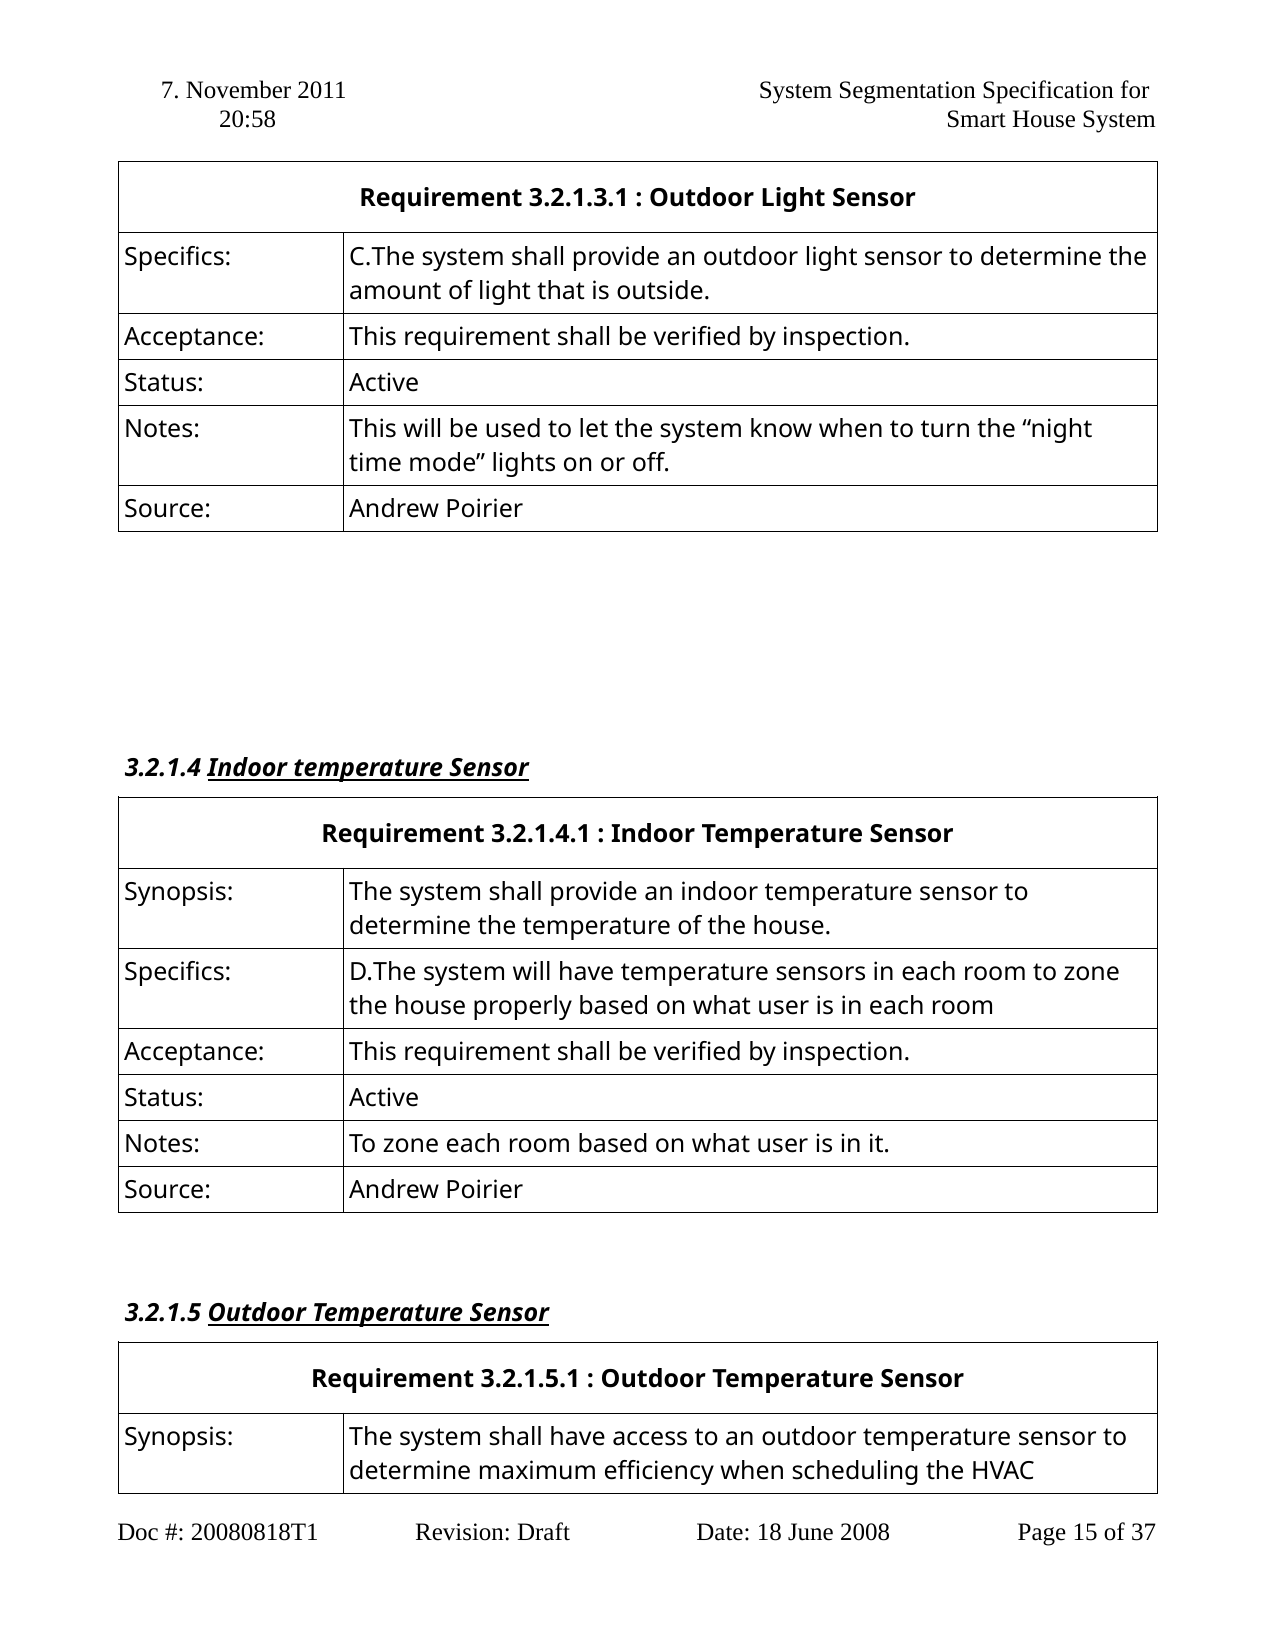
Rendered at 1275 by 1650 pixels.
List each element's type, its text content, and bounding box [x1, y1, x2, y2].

table_header Requirement 3.2.1.4.1 : Indoor Temperature Sensor [119, 798, 1157, 867]
table_cell Status: [119, 360, 343, 404]
table_cell The system will have temperature sensors in each room to zone the house properly based on what user is in each room [344, 949, 1157, 1028]
table_cell This requirement shall be verified by inspection. [344, 1029, 1157, 1074]
table_cell Status: [119, 1075, 343, 1120]
table_cell Andrew Poirier [344, 486, 1157, 531]
table_cell Acceptance: [119, 1029, 343, 1074]
table_cell Synopsis: [119, 869, 343, 948]
subtitle Indoor temperature Sensor [118, 750, 1157, 784]
table_cell Notes: [119, 406, 343, 484]
table_cell Source: [119, 486, 343, 531]
subtitle Outdoor Temperature Sensor [118, 1295, 1157, 1329]
table_cell Specifics: [119, 233, 343, 312]
table_cell This will be used to let the system know when to turn the “night time mode” lights on or off. [344, 406, 1157, 484]
table_cell Specifics: [119, 949, 343, 1028]
table_cell To zone each room based on what user is in it. [344, 1121, 1157, 1166]
table_header Requirement 3.2.1.3.1 : Outdoor Light Sensor [119, 162, 1157, 232]
table_cell Active [344, 360, 1157, 404]
table_cell Synopsis: [119, 1414, 343, 1493]
table_cell The system shall provide an indoor temperature sensor to determine the temperature of the house. [344, 869, 1157, 948]
table_cell Active [344, 1075, 1157, 1120]
table_cell The system shall provide an outdoor light sensor to determine the amount of light that is outside. [344, 233, 1157, 312]
table_header Requirement 3.2.1.5.1 : Outdoor Temperature Sensor [119, 1343, 1157, 1412]
table_cell Notes: [119, 1121, 343, 1166]
table_cell Source: [119, 1167, 343, 1212]
table_cell This requirement shall be verified by inspection. [344, 314, 1157, 358]
table_cell Acceptance: [119, 314, 343, 358]
table_cell The system shall have access to an outdoor temperature sensor to determine maximum efficiency when scheduling the HVAC [344, 1414, 1157, 1493]
table_cell Andrew Poirier [344, 1167, 1157, 1212]
